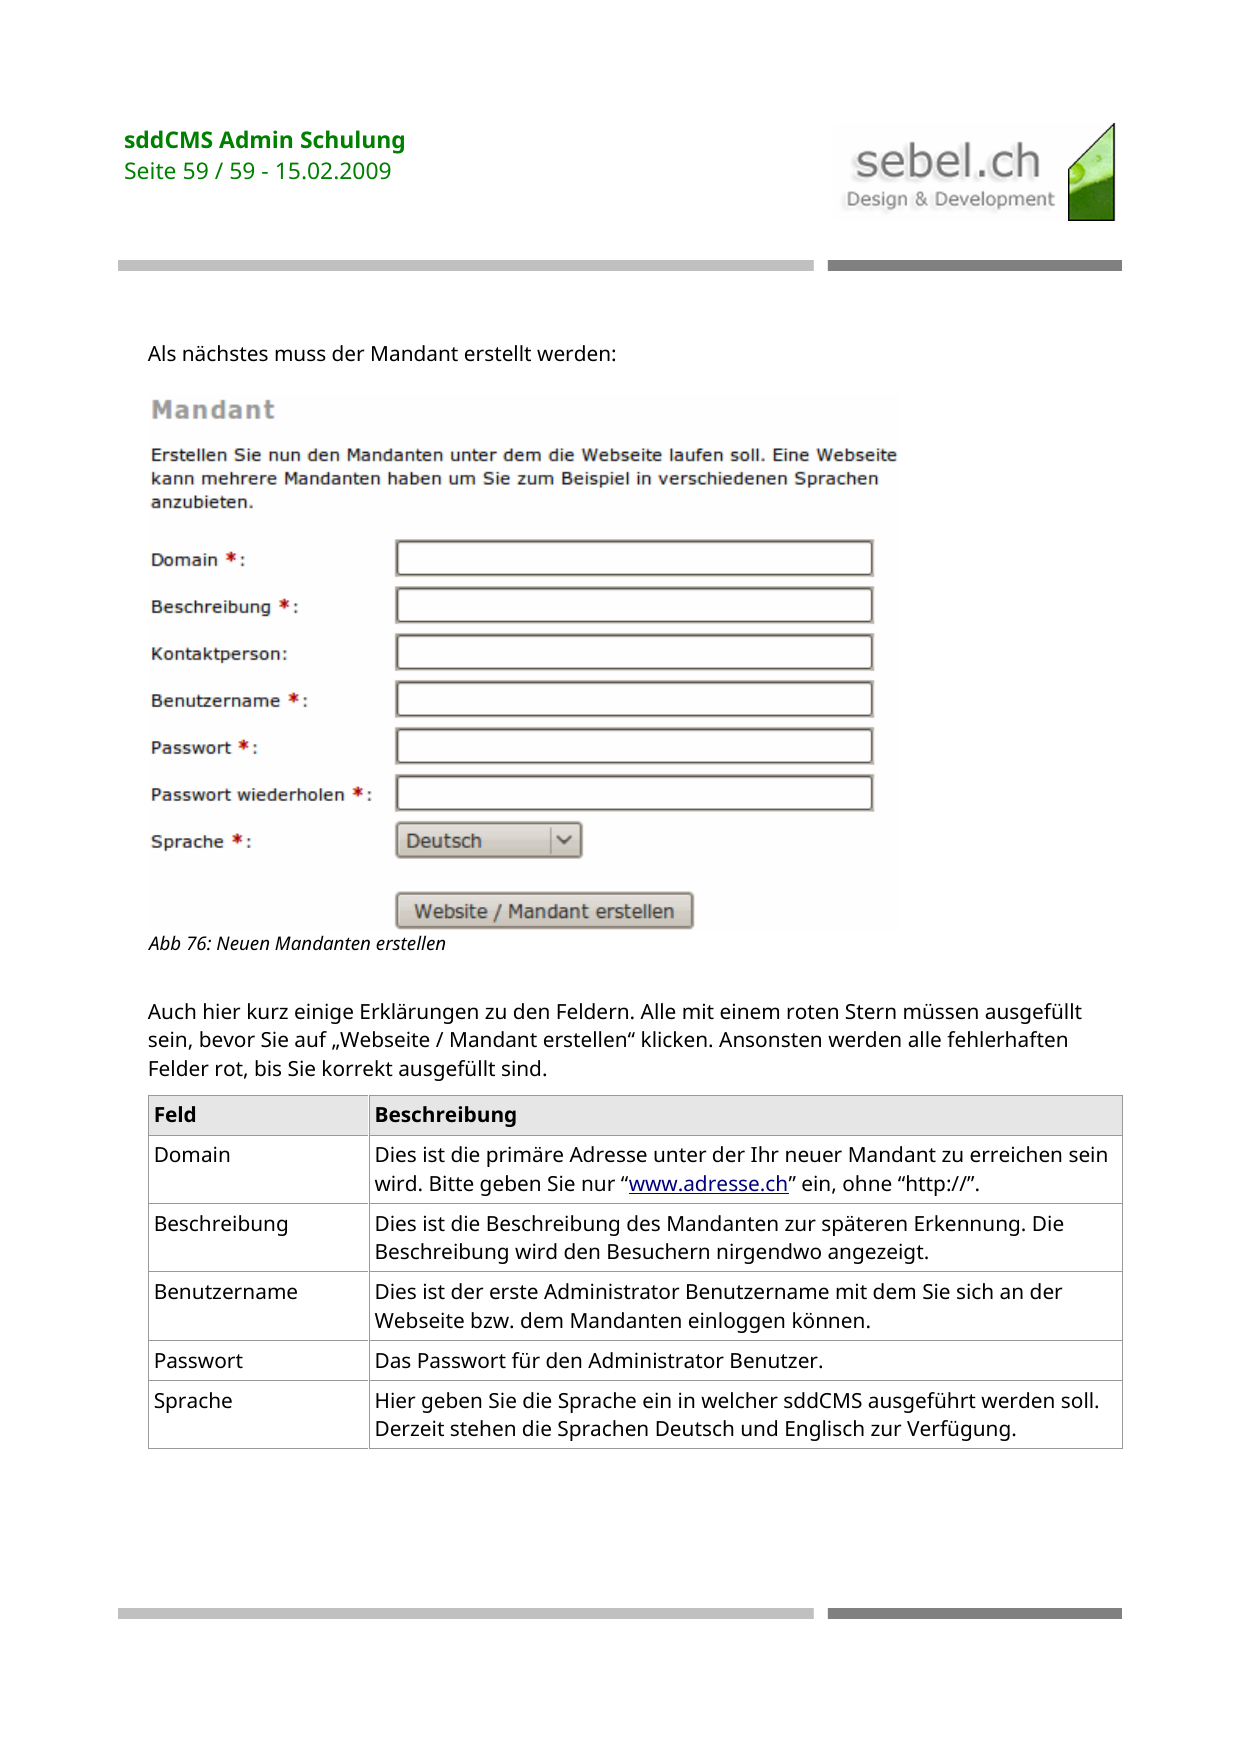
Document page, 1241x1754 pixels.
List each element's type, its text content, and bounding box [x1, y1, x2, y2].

table_cell Hier geben Sie die Sprache ein in welcher sddCMS ausgeführt werden soll. Derzeit stehen die Sprachen Deutsch und Englisch zur Verfügung. [370, 1381, 1122, 1448]
picture [118, 1608, 1122, 1619]
table_cell Beschreibung [149, 1204, 368, 1271]
table_cell Dies ist der erste Administrator Benutzername mit dem Sie sich an der Webseite bzw. dem Mandanten einloggen können. [370, 1272, 1122, 1340]
picture [118, 260, 1122, 271]
table_cell Sprache [149, 1381, 368, 1448]
table_header Beschreibung [370, 1096, 1122, 1135]
table_cell Das Passwort für den Administrator Benutzer. [370, 1341, 1122, 1380]
table_cell Domain [149, 1136, 368, 1203]
table_cell Dies ist die primäre Adresse unter der Ihr neuer Mandant zu erreichen sein wird. Bitte geben Sie nur “www.adresse.ch” ein, ohne “http://”. [370, 1136, 1122, 1203]
text Abb 76: Neuen Mandanten erstellen [149, 931, 901, 956]
table_cell Dies ist die Beschreibung des Mandanten zur späteren Erkennung. Die Beschreibung wird den Besuchern nirgendwo angezeigt. [370, 1204, 1122, 1271]
picture [148, 394, 901, 931]
text Als nächstes muss der Mandant erstellt werden: [148, 339, 1122, 368]
table_cell Passwort [149, 1341, 368, 1380]
text Auch hier kurz einige Erklärungen zu den Feldern. Alle mit einem roten Stern müssen ausgefüllt sein, bevor Sie auf „Webseite / Mandant erstellen“ klicken. Ansonsten werden alle fehlerhaften Felder rot, bis Sie korrekt ausgefüllt sind. [148, 997, 1122, 1082]
table_header Feld [149, 1096, 368, 1135]
table_cell Benutzername [149, 1272, 368, 1340]
